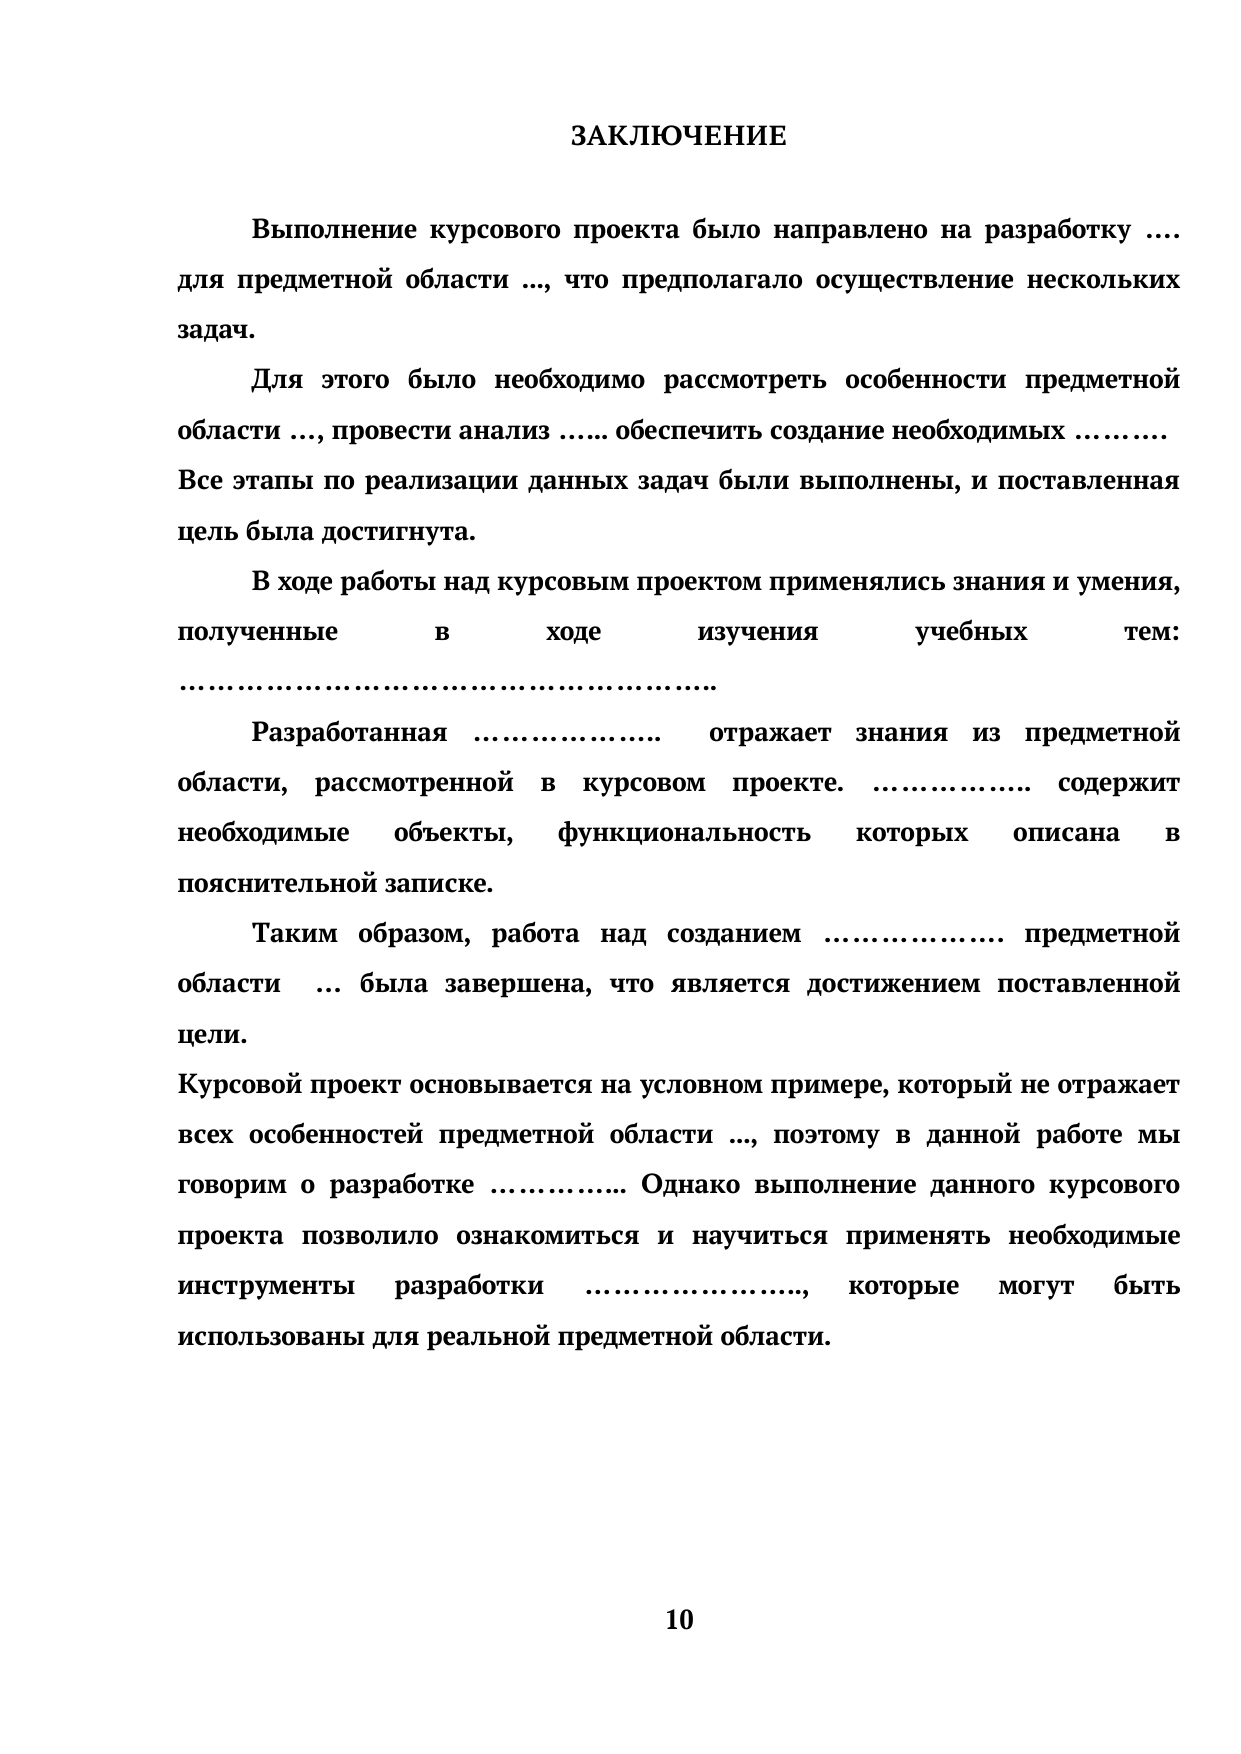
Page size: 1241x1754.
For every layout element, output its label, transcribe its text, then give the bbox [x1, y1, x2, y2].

text В ходе работы над курсовым проектом применялись знания и умения, полученные в ходе изучения учебных тем: ……………………………………………….. [177, 563, 1181, 697]
subtitle ЗАКЛЮЧЕНИЕ [177, 118, 1181, 152]
text Курсовой проект основывается на условном примере, который не отражает всех особенностей предметной области ..., поэтому в данной работе мы говорим о разработке …………... Однако выполнение данного курсового проекта позволило ознакомиться и научиться применять необходимые инструменты разработки ………………….., которые могут быть использованы для реальной предметной области. [177, 1066, 1181, 1351]
text Таким образом, работа над созданием ………………. предметной области … была завершена, что является достижением поставленной цели. [177, 915, 1181, 1049]
text Разработанная ……………….. отражает знания из предметной области, рассмотренной в курсовом проекте. …………….. содержит необходимые объекты, функциональность которых описана в пояснительной записке. [177, 714, 1181, 898]
text Все этапы по реализации данных задач были выполнены, и поставленная цель была достигнута. [177, 462, 1181, 546]
text Для этого было необходимо рассмотреть особенности предметной области …, провести анализ …... обеспечить создание необходимых ………. [177, 362, 1181, 446]
text Выполнение курсового проекта было направлено на разработку …. для предметной области ..., что предполагало осуществление нескольких задач. [177, 211, 1181, 345]
